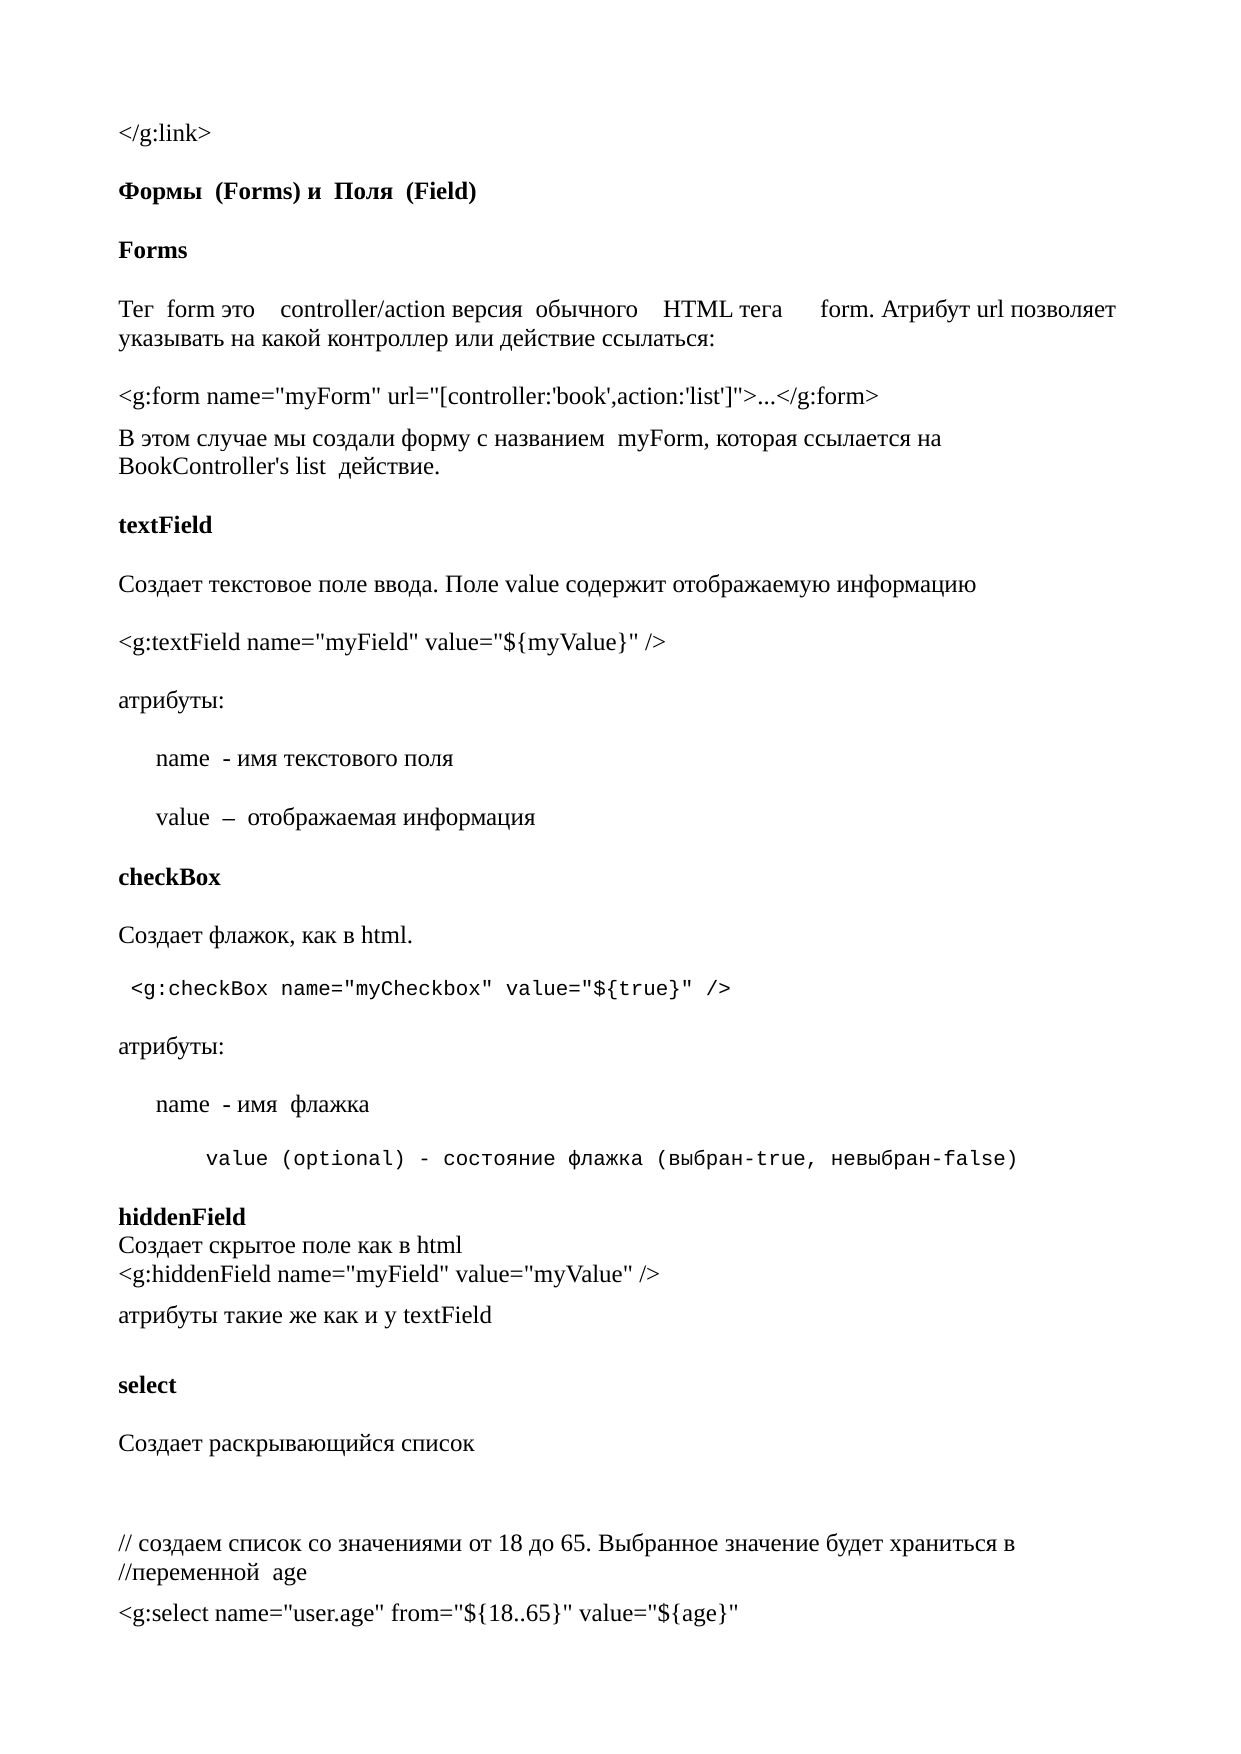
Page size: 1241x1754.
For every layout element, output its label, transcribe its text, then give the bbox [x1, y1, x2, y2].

text value (optional) - состояние флажка (выбран-true, невыбран-false) [118, 1148, 1122, 1172]
text атрибуты такие же как и у textField [118, 1300, 1122, 1329]
text атрибуты: [118, 1031, 1122, 1060]
text Создает флажок, как в html. [118, 920, 1122, 948]
text Создает раскрывающийся список [118, 1428, 1122, 1457]
text Создает текстовое поле ввода. Поле value содержит отображаемую информацию [118, 569, 1122, 597]
text атрибуты: [118, 685, 1122, 714]
text <g:select name="user.age" from="${18..65}" value="${age}" [118, 1598, 1122, 1627]
text <g:hiddenField name="myField" value="myValue" /> [118, 1259, 1122, 1288]
text <g:textField name="myField" value="${myValue}" /> [118, 627, 1122, 656]
text В этом случае мы создали форму с названием myForm, которая ссылается на BookController's list действие. [118, 423, 1122, 481]
text Forms [118, 235, 1122, 264]
text select [118, 1370, 1122, 1399]
text <g:checkBox name="myCheckbox" value="${true}" /> [118, 978, 1122, 1002]
text value — отображаемая информация [118, 802, 1122, 832]
text </g:link> [118, 118, 1122, 147]
text <g:form name="myForm" url="[controller:'book',action:'list']">...</g:form> [118, 381, 1122, 410]
text hiddenField [118, 1202, 1122, 1230]
text Формы (Forms) и Поля (Field) [118, 176, 1122, 206]
text // создаем список со значениями от 18 до 65. Выбранное значение будет храниться в //переменной age [118, 1528, 1122, 1586]
text Тег form это controller/action версия обычного HTML тега form. Атрибут url позволяет указывать на какой контроллер или действие ссылаться: [118, 294, 1122, 352]
text name - имя текстового поля [118, 743, 1122, 773]
text Создает скрытое поле как в html [118, 1230, 1122, 1259]
text checkBox [118, 862, 1122, 890]
text textField [118, 511, 1122, 539]
text name - имя флажка [118, 1089, 1122, 1119]
